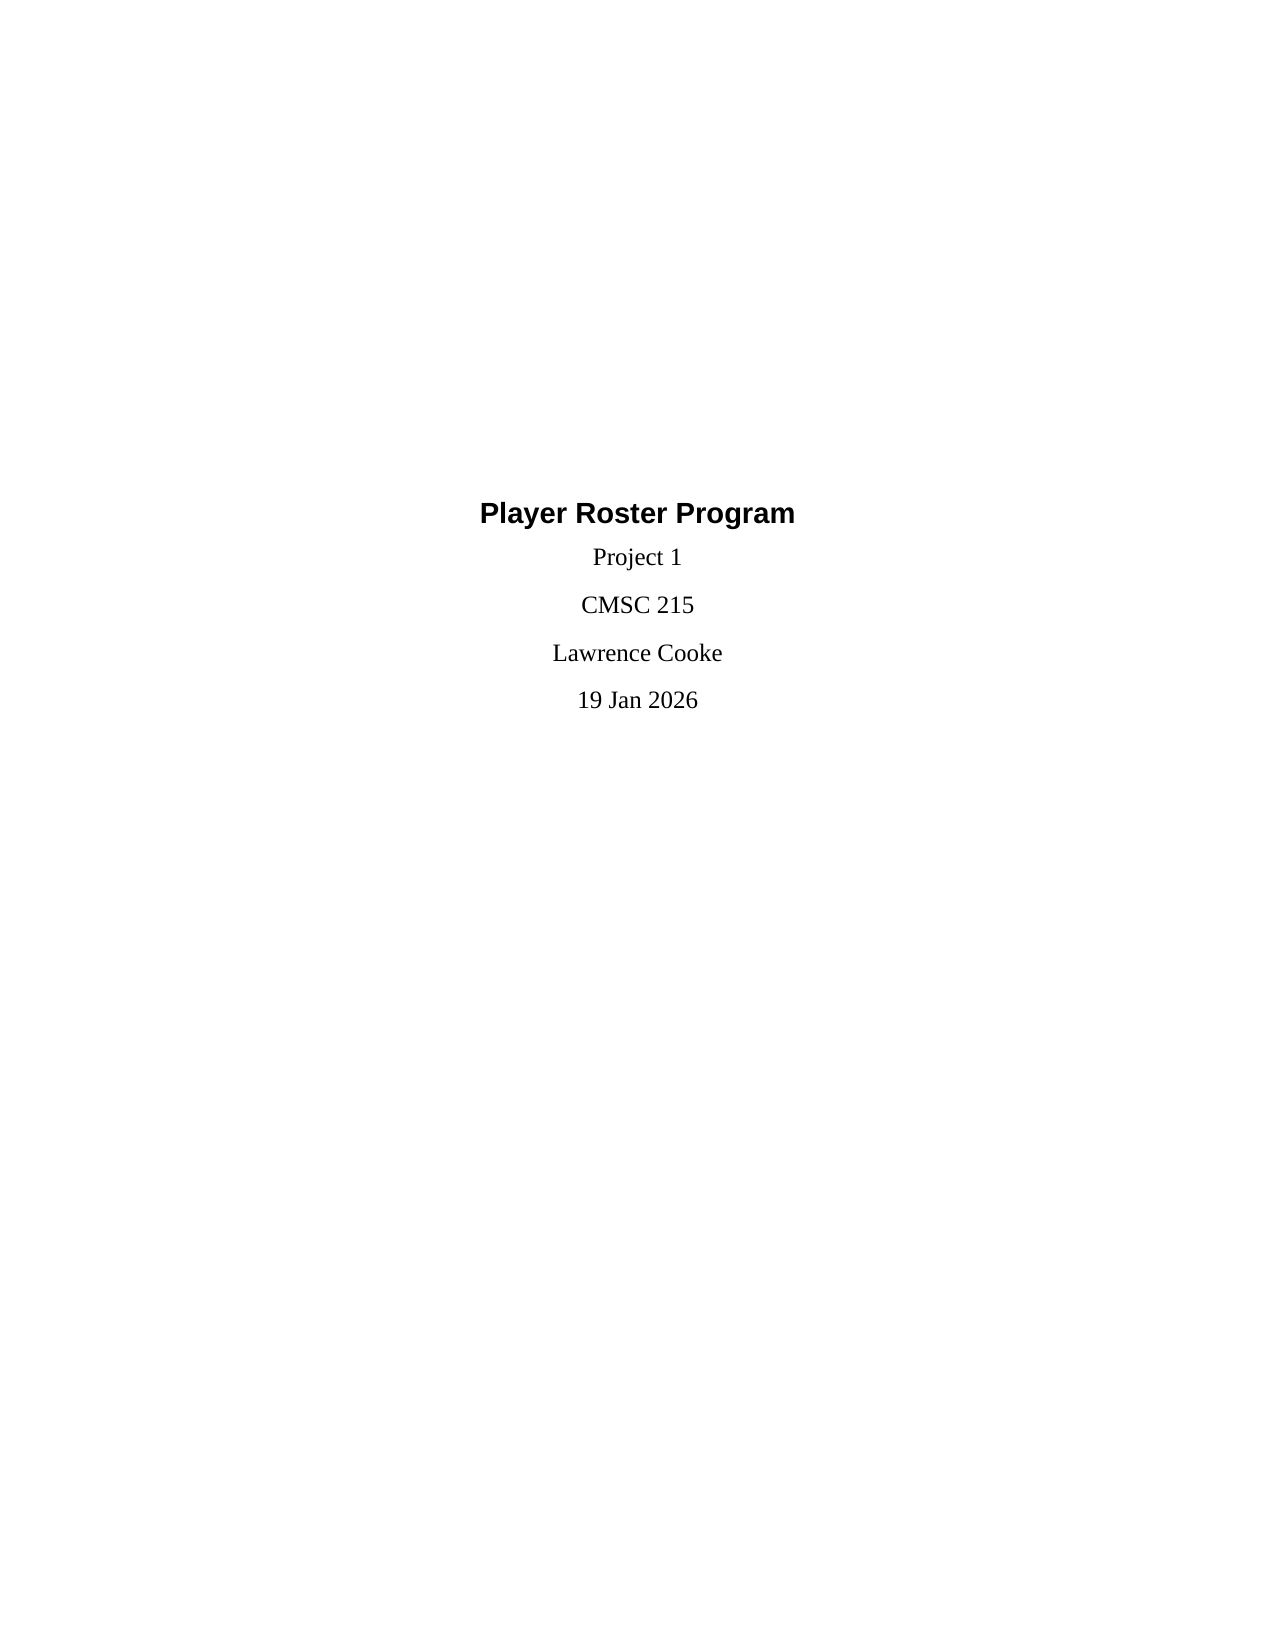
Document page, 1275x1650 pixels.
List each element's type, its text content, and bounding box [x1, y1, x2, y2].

text 19 Jan 2026 [118, 685, 1157, 714]
text Project 1 [118, 542, 1157, 571]
text CMSC 215 [118, 590, 1157, 619]
text Lawrence Cooke [118, 638, 1157, 666]
subtitle Player Roster Program [118, 496, 1157, 530]
